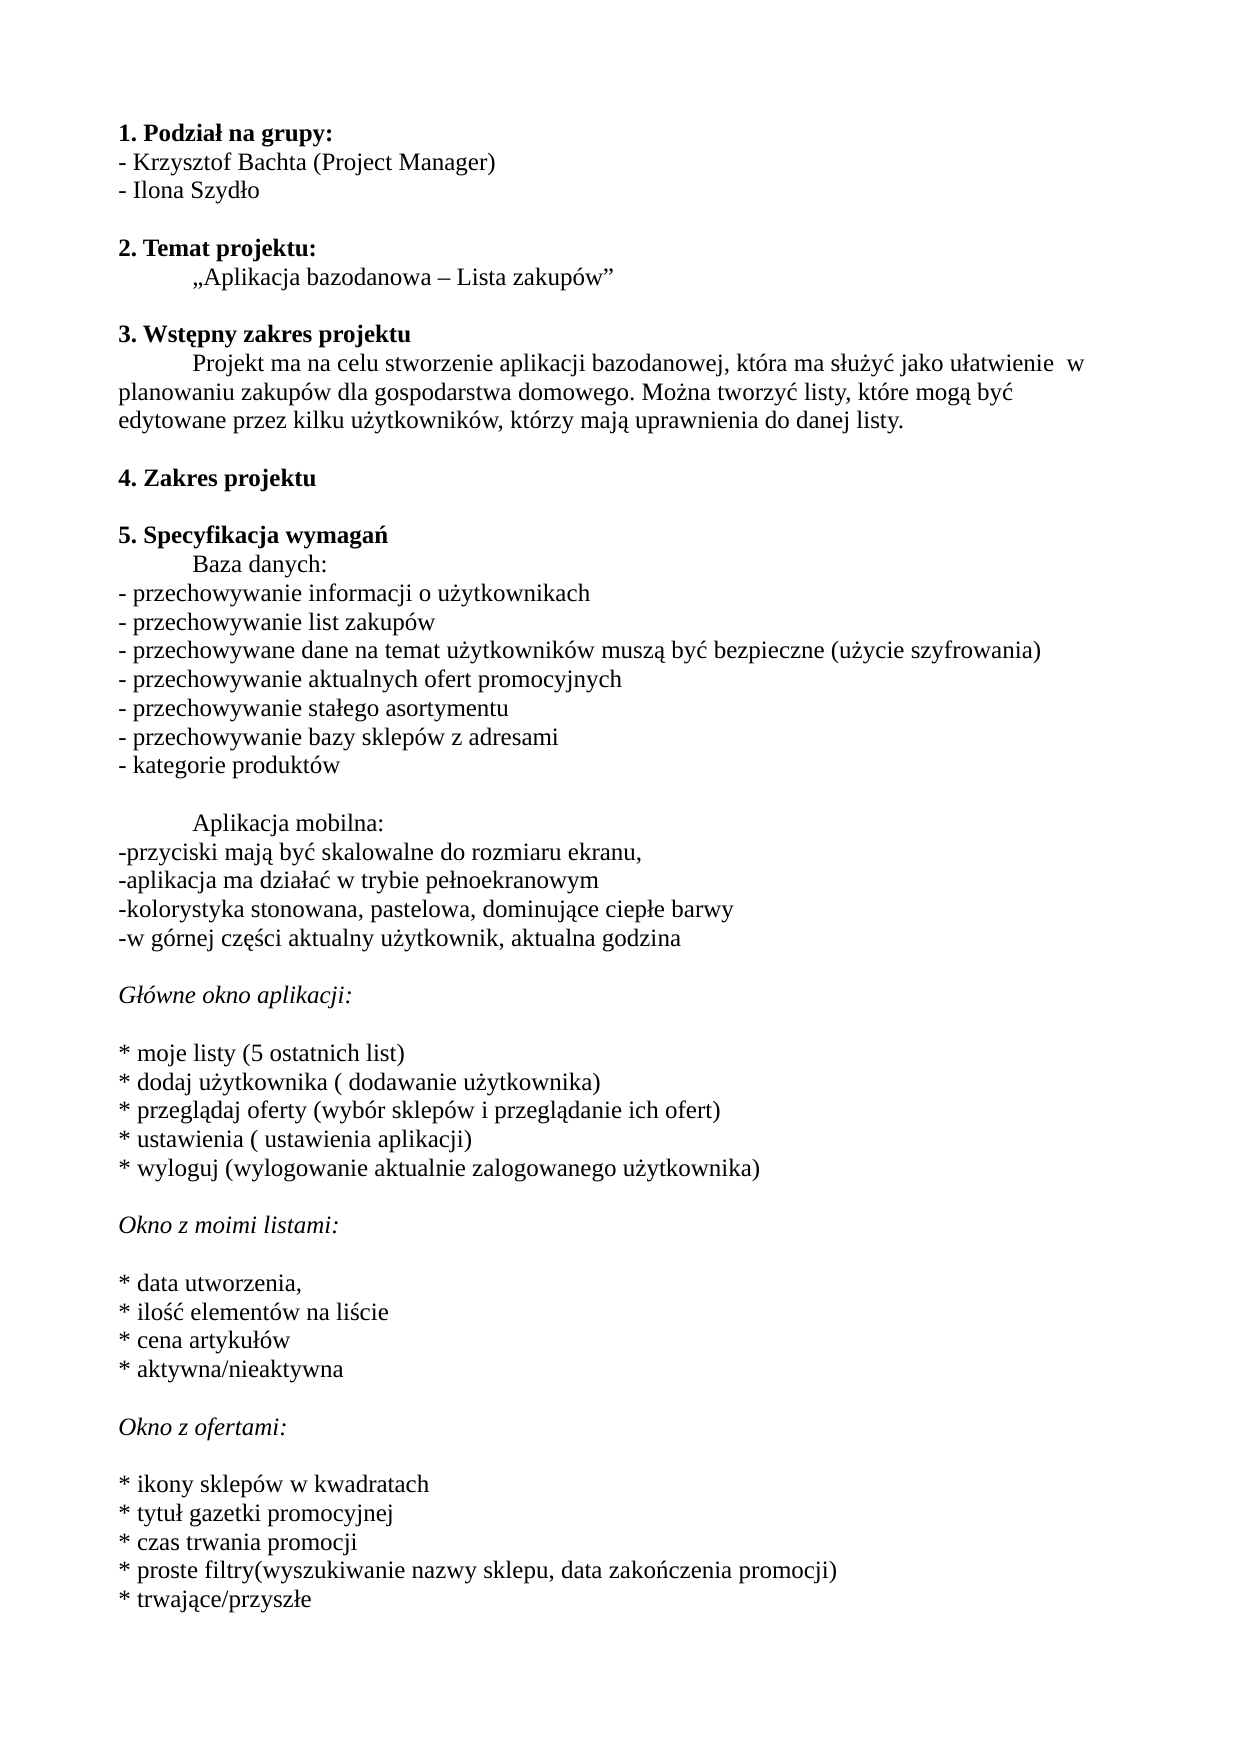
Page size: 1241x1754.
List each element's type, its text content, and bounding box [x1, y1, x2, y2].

text Projekt ma na celu stworzenie aplikacji bazodanowej, która ma służyć jako ułatwienie w planowaniu zakupów dla gospodarstwa domowego. Można tworzyć listy, które mogą być edytowane przez kilku użytkowników, którzy mają uprawnienia do danej listy. [118, 348, 1122, 434]
text -aplikacja ma działać w trybie pełnoekranowym [118, 866, 1122, 894]
text - przechowywanie informacji o użytkownikach [118, 578, 1122, 607]
text * tytuł gazetki promocyjnej [118, 1498, 1122, 1527]
text * cena artykułów [118, 1326, 1122, 1354]
text Okno z moimi listami: [118, 1211, 1122, 1239]
text * ustawienia ( ustawienia aplikacji) [118, 1124, 1122, 1153]
text - Ilona Szydło [118, 176, 1122, 204]
text * proste filtry(wyszukiwanie nazwy sklepu, data zakończenia promocji) [118, 1556, 1122, 1584]
text Główne okno aplikacji: [118, 981, 1122, 1009]
text -kolorystyka stonowana, pastelowa, dominujące ciepłe barwy [118, 894, 1122, 923]
text Baza danych: [118, 549, 1122, 578]
text Aplikacja mobilna: [118, 808, 1122, 837]
text * aktywna/nieaktywna [118, 1354, 1122, 1383]
text 5. Specyfikacja wymagań [118, 521, 1122, 549]
text -przyciski mają być skalowalne do rozmiaru ekranu, [118, 837, 1122, 866]
text * czas trwania promocji [118, 1527, 1122, 1556]
text 4. Zakres projektu [118, 463, 1122, 492]
text -w górnej części aktualny użytkownik, aktualna godzina [118, 923, 1122, 952]
text 2. Temat projektu: [118, 233, 1122, 262]
text * moje listy (5 ostatnich list) [118, 1038, 1122, 1067]
text - przechowywane dane na temat użytkowników muszą być bezpieczne (użycie szyfrowania) [118, 636, 1122, 664]
text * trwające/przyszłe [118, 1584, 1122, 1613]
text - przechowywanie list zakupów [118, 607, 1122, 636]
text Okno z ofertami: [118, 1412, 1122, 1441]
text „Aplikacja bazodanowa – Lista zakupów” [118, 262, 1122, 291]
text * ilość elementów na liście [118, 1297, 1122, 1326]
text - przechowywanie stałego asortymentu [118, 693, 1122, 722]
text - Krzysztof Bachta (Project Manager) [118, 147, 1122, 176]
text - kategorie produktów [118, 751, 1122, 779]
text 1. Podział na grupy: [118, 118, 1122, 147]
text - przechowywanie aktualnych ofert promocyjnych [118, 664, 1122, 693]
text * data utworzenia, [118, 1268, 1122, 1297]
text 3. Wstępny zakres projektu [118, 319, 1122, 348]
text * przeglądaj oferty (wybór sklepów i przeglądanie ich ofert) [118, 1096, 1122, 1124]
text - przechowywanie bazy sklepów z adresami [118, 722, 1122, 751]
text * dodaj użytkownika ( dodawanie użytkownika) [118, 1067, 1122, 1096]
text * wyloguj (wylogowanie aktualnie zalogowanego użytkownika) [118, 1153, 1122, 1182]
text * ikony sklepów w kwadratach [118, 1469, 1122, 1498]
